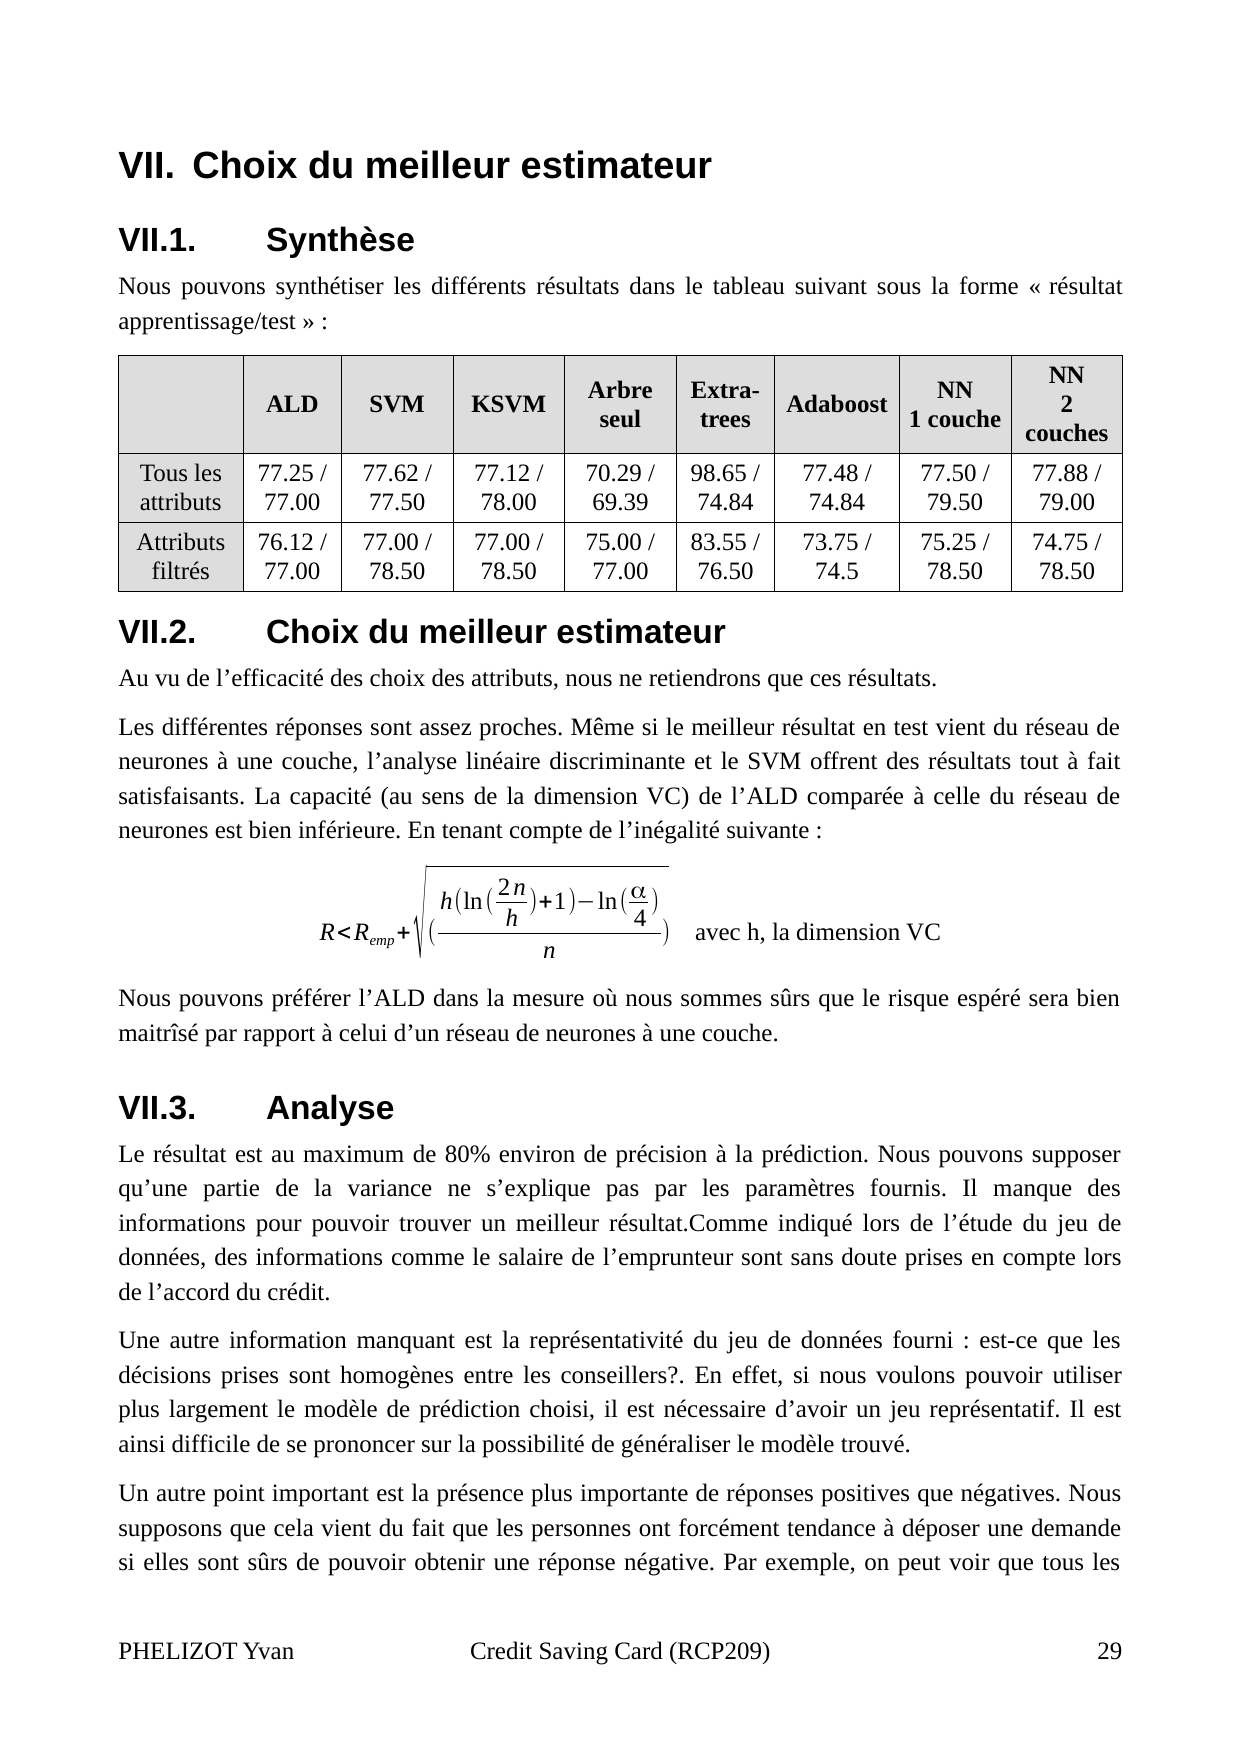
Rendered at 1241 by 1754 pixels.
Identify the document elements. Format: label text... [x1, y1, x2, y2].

table_cell 77.50 / 79.50 [900, 454, 1011, 522]
subtitle Choix du meilleur estimateur [118, 143, 1122, 187]
table_header KSVM [454, 356, 564, 453]
text Un autre point important est la présence plus importante de réponses positives que négatives. Nous supposons que cela vient du fait que les personnes ont forcément tendance à déposer une demande si elles sont sûrs de pouvoir obtenir une réponse négative. Par exemple, on peut voir que tous les [118, 1478, 1122, 1576]
subtitle Choix du meilleur estimateur [118, 612, 1122, 650]
table_header [119, 356, 243, 453]
table_cell 77.88 / 79.00 [1012, 454, 1122, 522]
table_cell Tous les attributs [119, 454, 243, 522]
table_cell 77.48 / 74.84 [775, 454, 899, 522]
subtitle Synthèse [118, 220, 1122, 259]
table_cell 77.62 / 77.50 [342, 454, 453, 522]
table_header NN 1 couche [900, 356, 1011, 453]
text Nous pouvons synthétiser les différents résultats dans le tableau suivant sous la forme « résultat apprentissage/test » : [118, 271, 1122, 334]
table_cell 75.00 / 77.00 [565, 523, 676, 591]
text Nous pouvons préférer l’ALD dans la mesure où nous sommes sûrs que le risque espéré sera bien maitrîsé par rapport à celui d’un réseau de neurones à une couche. [118, 983, 1122, 1046]
table_cell 77.12 / 78.00 [454, 454, 564, 522]
subtitle Analyse [118, 1087, 1122, 1126]
table_header Arbre seul [565, 356, 676, 453]
text Une autre information manquant est la représentativité du jeu de données fourni : est-ce que les décisions prises sont homogènes entre les conseillers?. En effet, si nous voulons pouvoir utiliser plus largement le modèle de prédiction choisi, il est nécessaire d’avoir un jeu représentatif. Il est ainsi difficile de se prononcer sur la possibilité de généraliser le modèle trouvé. [118, 1326, 1122, 1458]
text Les différentes réponses sont assez proches. Même si le meilleur résultat en test vient du réseau de neurones à une couche, l’analyse linéaire discriminante et le SVM offrent des résultats tout à fait satisfaisants. La capacité (au sens de la dimension VC) de l’ALD comparée à celle du réseau de neurones est bien inférieure. En tenant compte de l’inégalité suivante : [118, 712, 1122, 844]
table_cell 73.75 / 74.5 [775, 523, 899, 591]
table_header Adaboost [775, 356, 899, 453]
table_cell 98.65 / 74.84 [677, 454, 774, 522]
text Au vu de l’efficacité des choix des attributs, nous ne retiendrons que ces résultats. [118, 663, 1122, 692]
table_cell 77.00 / 78.50 [342, 523, 453, 591]
text avec h, la dimension VC [118, 864, 1122, 963]
table_cell 83.55 / 76.50 [677, 523, 774, 591]
text Le résultat est au maximum de 80% environ de précision à la prédiction. Nous pouvons supposer qu’une partie de la variance ne s’explique pas par les paramètres fournis. Il manque des informations pour pouvoir trouver un meilleur résultat.Comme indiqué lors de l’étude du jeu de données, des informations comme le salaire de l’emprunteur sont sans doute prises en compte lors de l’accord du crédit. [118, 1139, 1122, 1305]
table_cell 77.25 / 77.00 [244, 454, 341, 522]
table_header ALD [244, 356, 341, 453]
table_header NN 2 couches [1012, 356, 1122, 453]
table_cell 74.75 / 78.50 [1012, 523, 1122, 591]
table_cell 77.00 / 78.50 [454, 523, 564, 591]
table_cell 70.29 / 69.39 [565, 454, 676, 522]
table_cell 75.25 / 78.50 [900, 523, 1011, 591]
table_header Extra-trees [677, 356, 774, 453]
table_cell 76.12 / 77.00 [244, 523, 341, 591]
table_header SVM [342, 356, 453, 453]
table_cell Attributs filtrés [119, 523, 243, 591]
